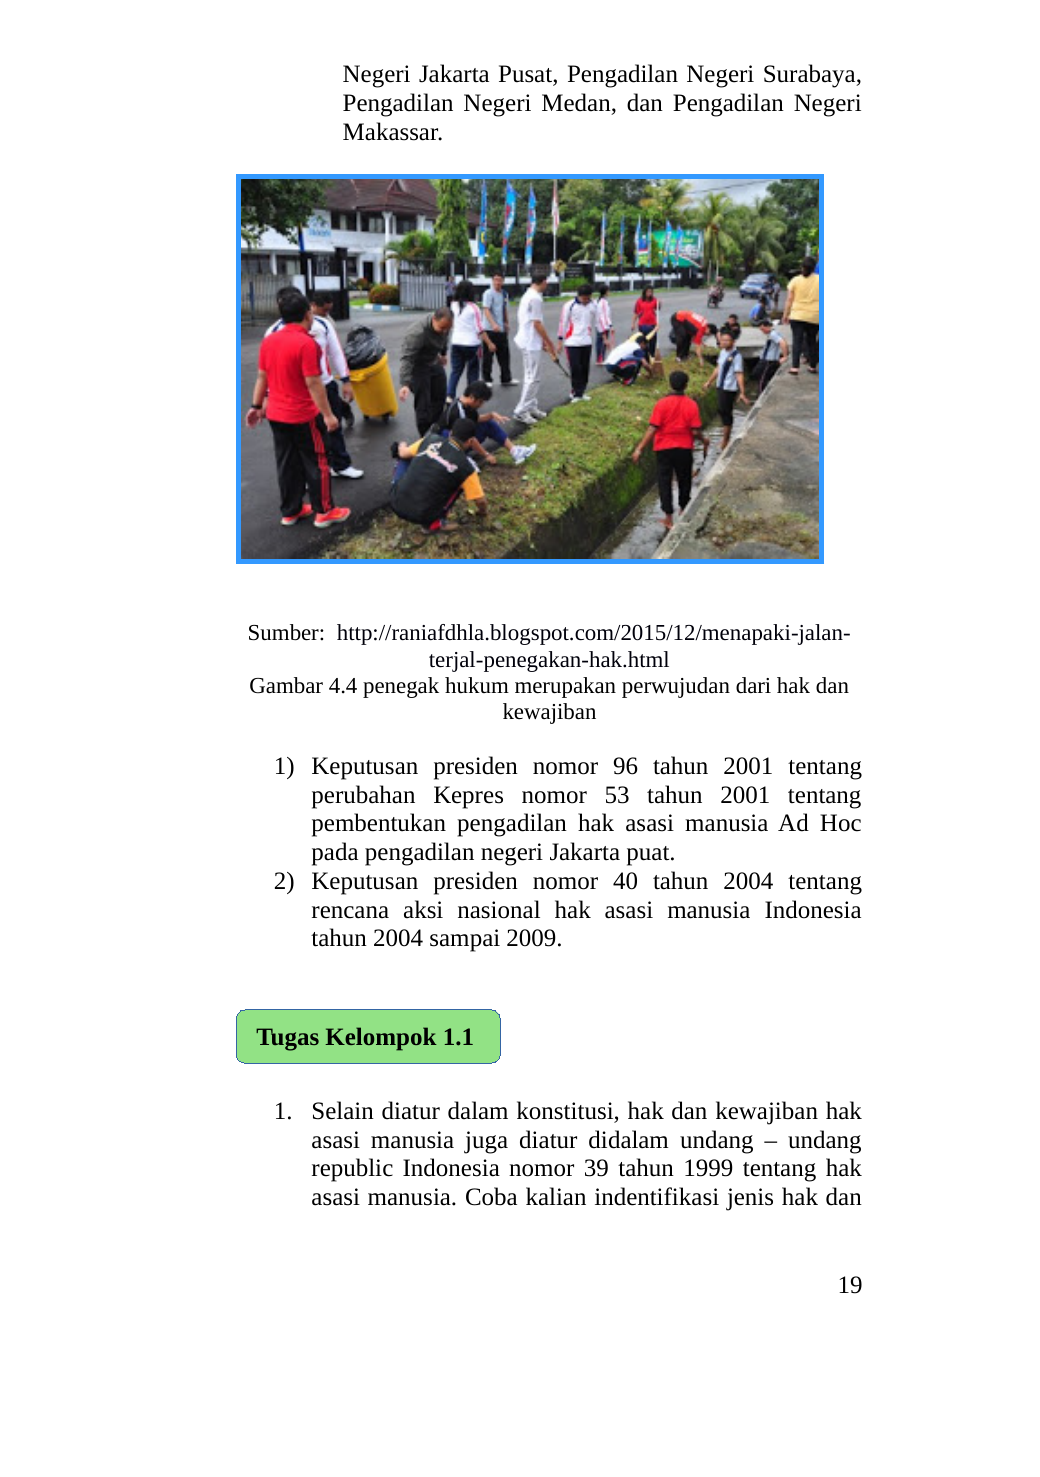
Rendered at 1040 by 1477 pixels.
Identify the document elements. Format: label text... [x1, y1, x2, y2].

text Gambar 4.4 penegak hukum merupakan perwujudan dari hak dan kewajiban [236, 672, 862, 725]
list Keputusan presiden nomor 96 tahun 2001 tentang perubahan Kepres nomor 53 tahun 2001 tentang pembentukan pengadilan hak asasi manusia Ad Hoc pada pengadilan negeri Jakarta puat. [274, 751, 862, 866]
list Selain diatur dalam konstitusi, hak dan kewajiban hak asasi manusia juga diatur didalam undang – undang republic Indonesia nomor 39 tahun 1999 tentang hak asasi manusia. Coba kalian indentifikasi jenis hak dan [274, 1096, 862, 1211]
list Negeri Jakarta Pusat, Pengadilan Negeri Surabaya, Pengadilan Negeri Medan, dan Pengadilan Negeri Makassar. [307, 59, 862, 145]
picture [241, 179, 819, 559]
list Keputusan presiden nomor 40 tahun 2004 tentang rencana aksi nasional hak asasi manusia Indonesia tahun 2004 sampai 2009. [274, 866, 862, 952]
text Sumber: http://raniafdhla.blogspot.com/2015/12/menapaki-jalan-terjal-penegakan-hak.html [236, 619, 862, 672]
